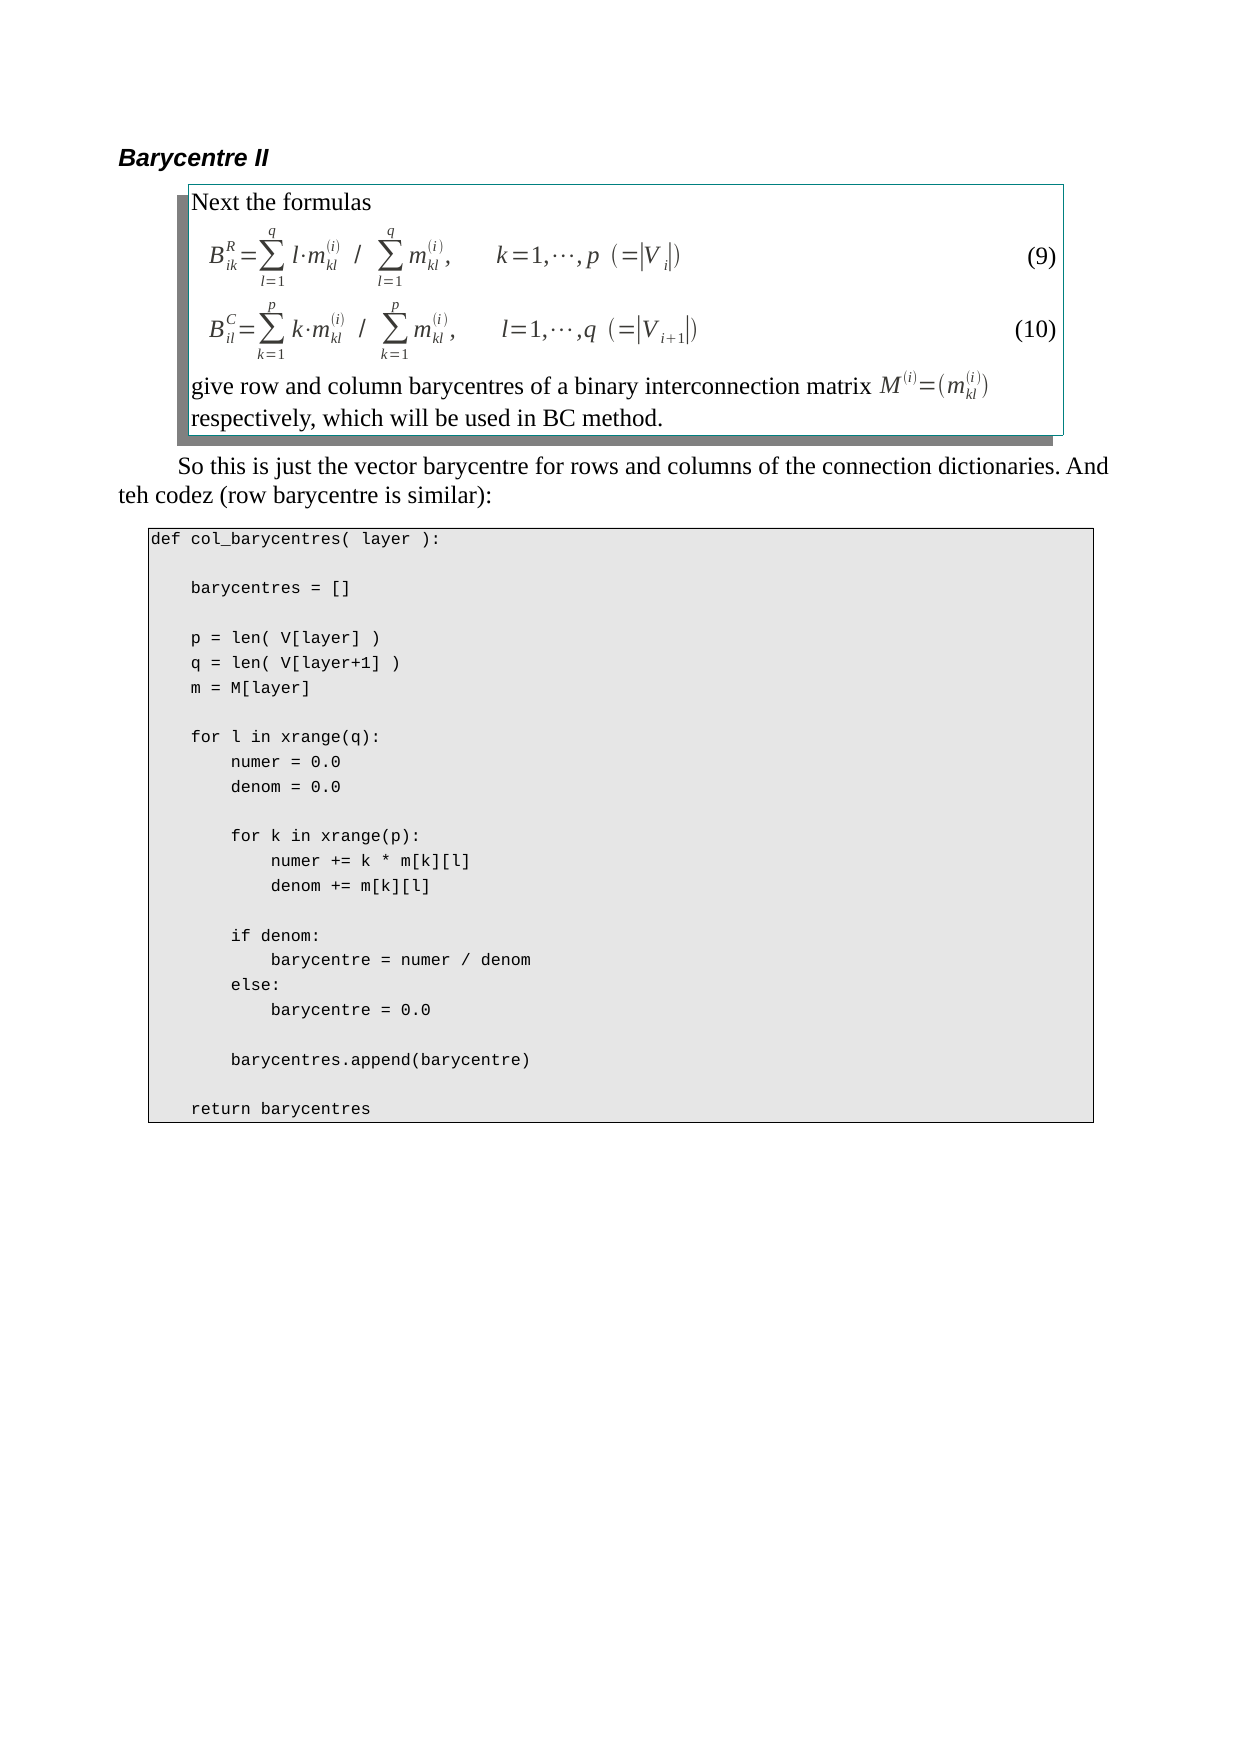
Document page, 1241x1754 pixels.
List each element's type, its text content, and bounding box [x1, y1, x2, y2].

text (9) [189, 219, 1063, 289]
text denom += m[k][l] [149, 874, 1093, 896]
text barycentres = [] [149, 577, 1093, 599]
text (10) [189, 292, 1063, 362]
text else: [149, 974, 1093, 996]
text numer += k * m[k][l] [149, 850, 1093, 872]
text numer = 0.0 [149, 751, 1093, 772]
text m = M[layer] [149, 676, 1093, 698]
text for k in xrange(p): [149, 825, 1093, 847]
text p = len( V[layer] ) [149, 627, 1093, 648]
text q = len( V[layer+1] ) [149, 651, 1093, 673]
text if denom: [149, 924, 1093, 946]
text denom = 0.0 [149, 775, 1093, 797]
text return barycentres [149, 1098, 1093, 1122]
text barycentre = 0.0 [149, 998, 1093, 1020]
text give row and column barycentres of a binary interconnection matrixrespectively, which will be used in BC method. [189, 365, 1063, 435]
subtitle Barycentre II [118, 143, 1122, 172]
text def col_barycentres( layer ): [149, 529, 1093, 549]
text So this is just the vector barycentre for rows and columns of the connection dictionaries. And teh codez (row barycentre is similar): [118, 451, 1122, 509]
text for l in xrange(q): [149, 726, 1093, 748]
text barycentres.append(barycentre) [149, 1048, 1093, 1070]
text barycentre = numer / denom [149, 949, 1093, 971]
text Next the formulas [189, 185, 1063, 216]
